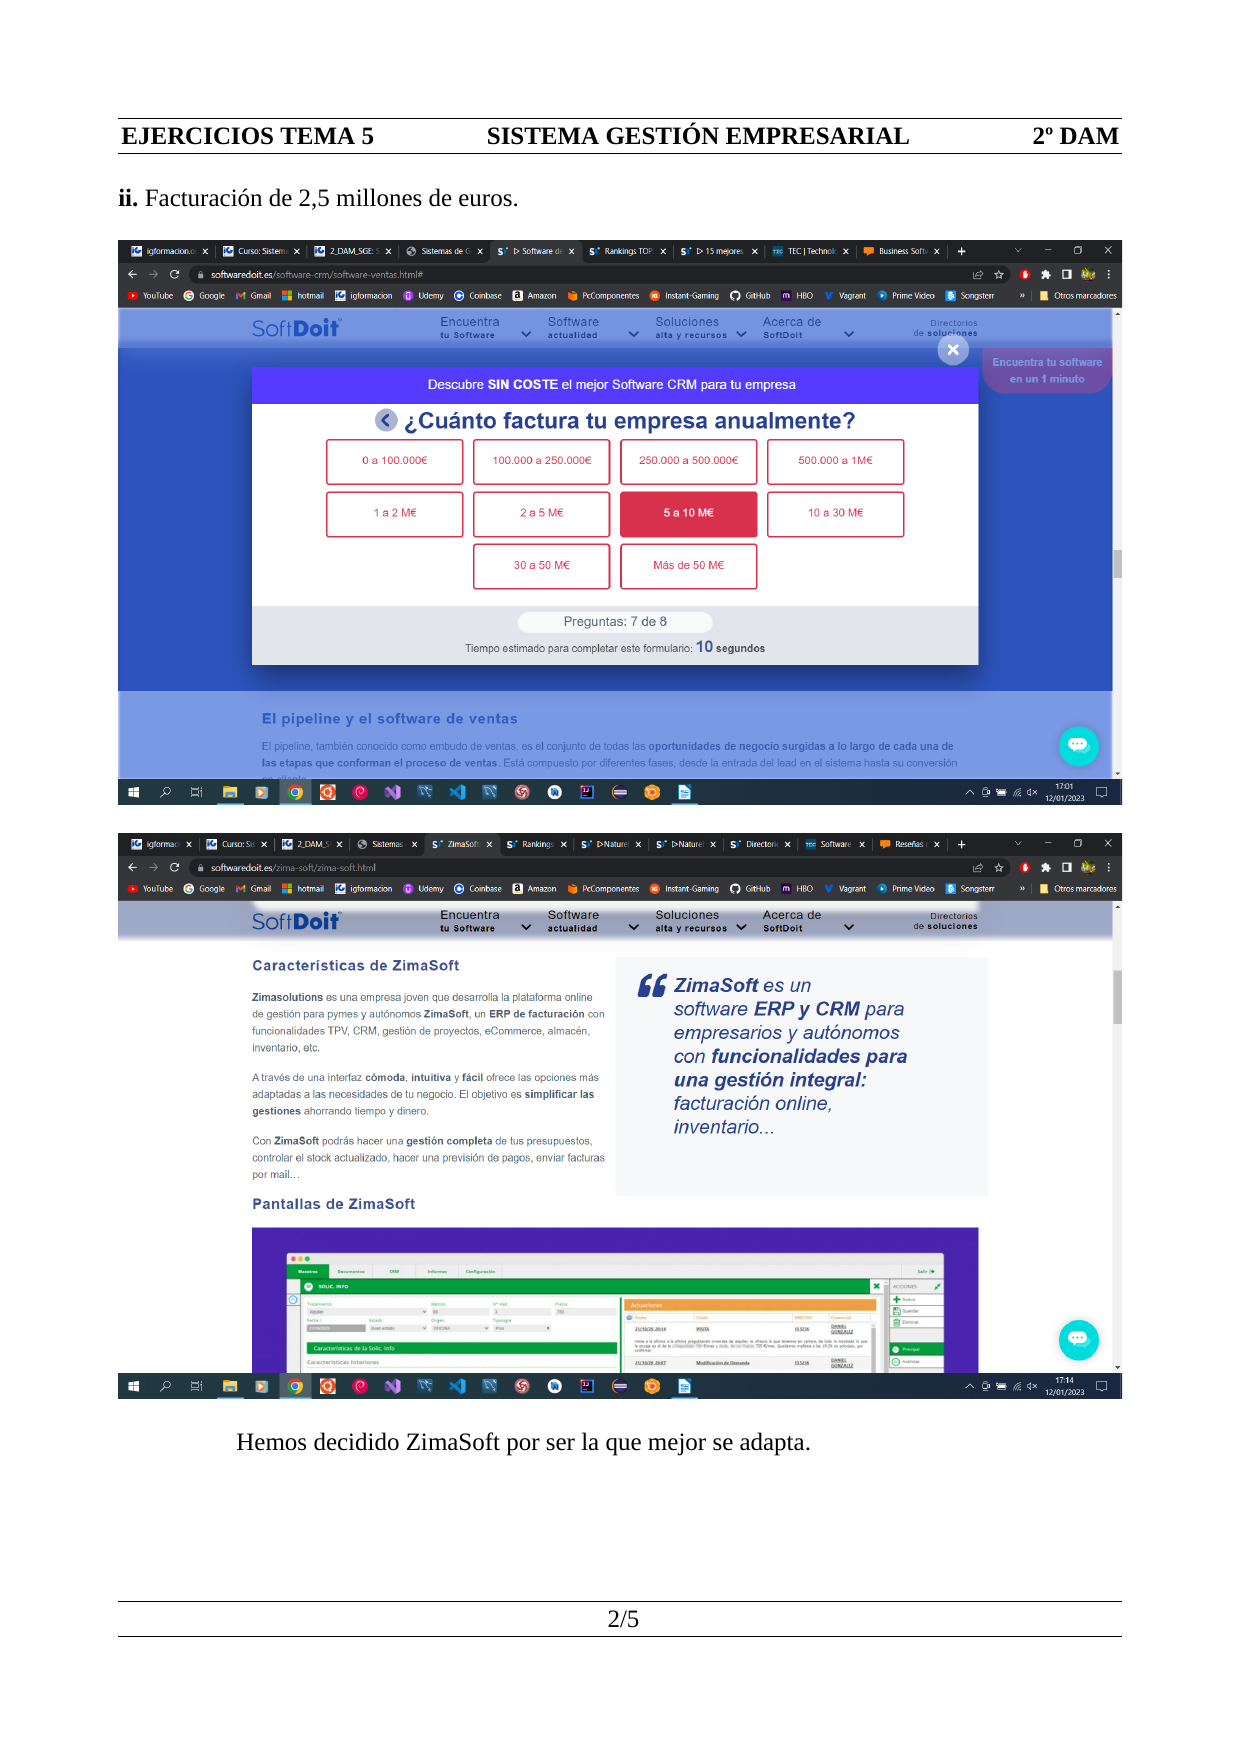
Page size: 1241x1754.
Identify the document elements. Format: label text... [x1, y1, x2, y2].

picture [118, 240, 1123, 805]
text ii. Facturación de 2,5 millones de euros. [118, 183, 1122, 211]
picture [118, 833, 1123, 1399]
text Hemos decidido ZimaSoft por ser la que mejor se adapta. [118, 1427, 1122, 1456]
